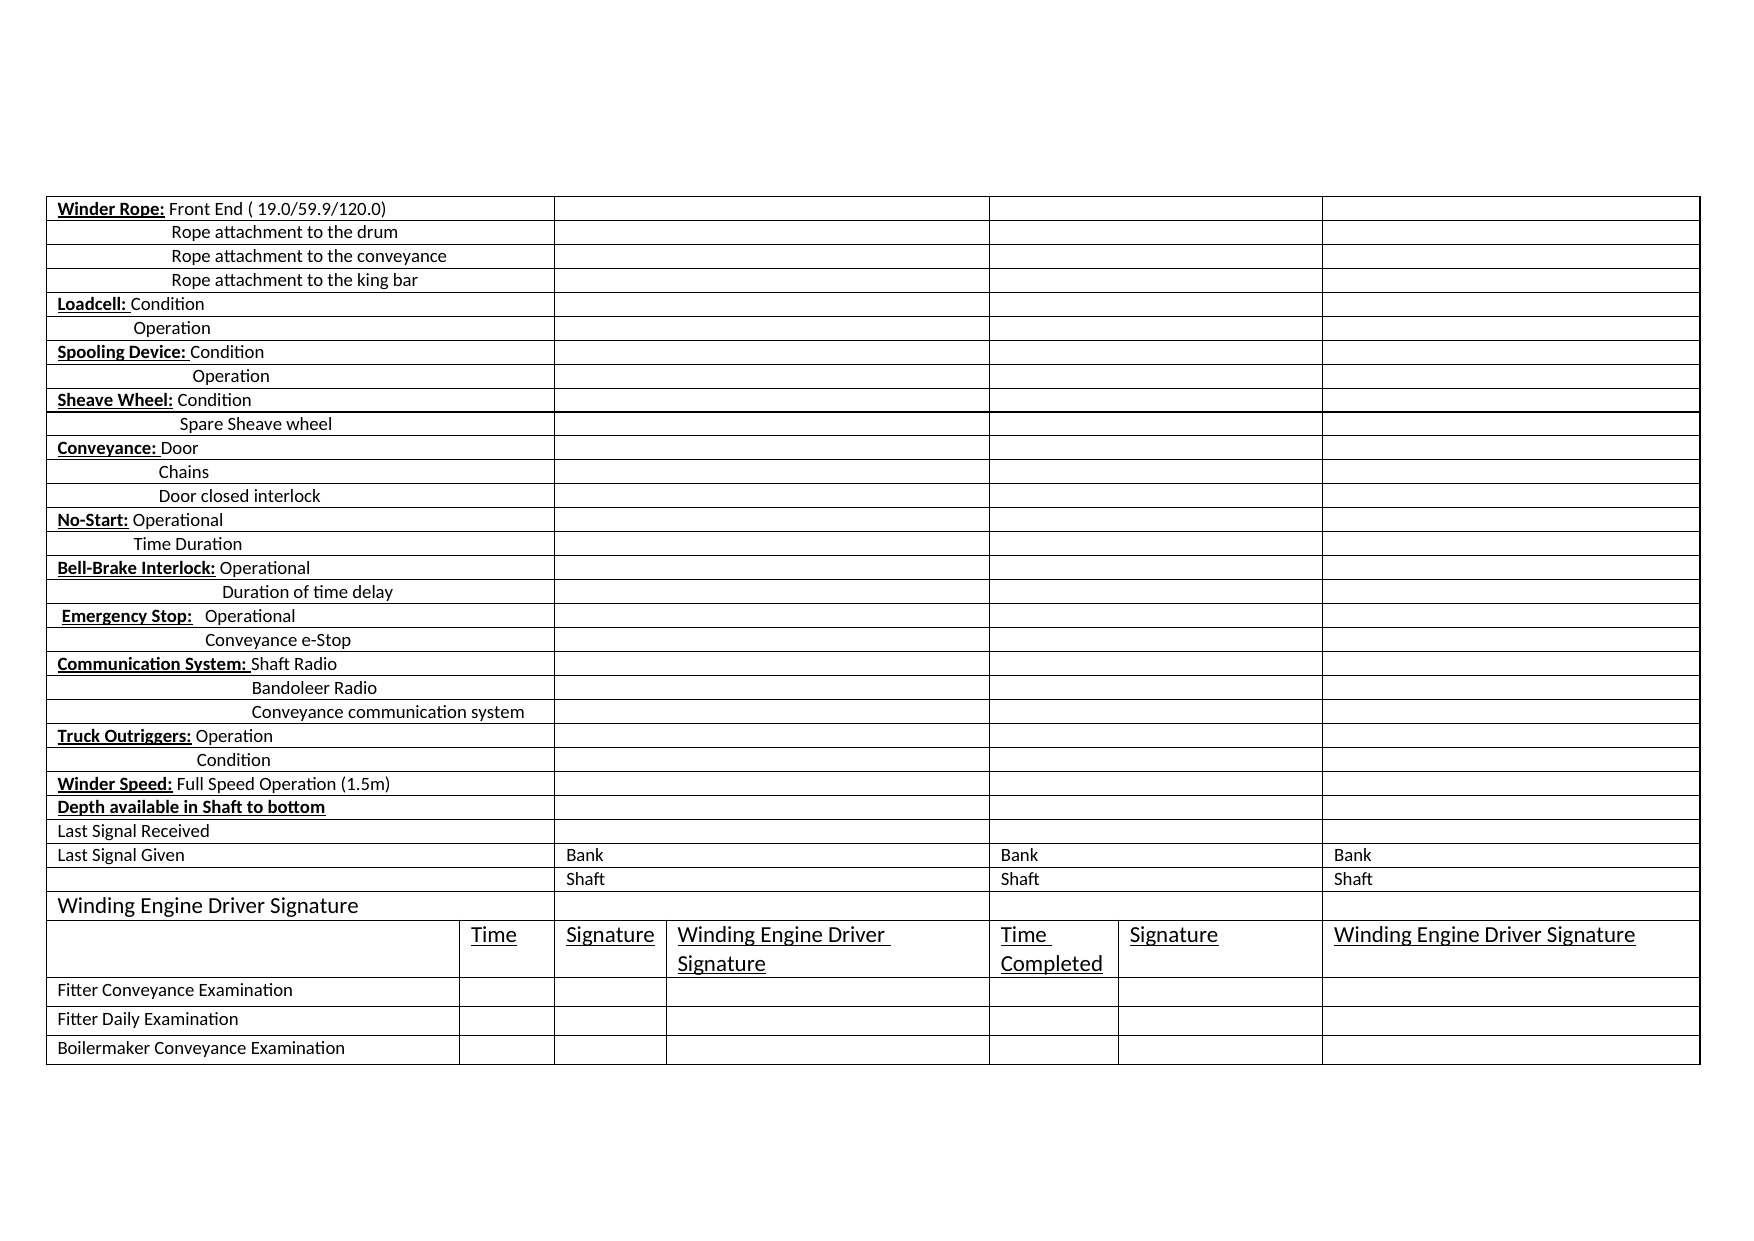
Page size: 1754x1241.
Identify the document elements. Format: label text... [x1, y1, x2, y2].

table_cell [1323, 317, 1699, 339]
table_cell [460, 1007, 554, 1035]
table_header [555, 197, 989, 220]
table_cell [1323, 978, 1699, 1006]
table_cell Bell-Brake Interlock: Operational [47, 556, 554, 579]
table_cell [555, 269, 989, 292]
table_cell [1323, 748, 1699, 771]
table_cell [990, 221, 1322, 244]
table_cell [555, 532, 989, 555]
table_header Winder Rope: Front End ( 19.0/59.9/120.0) [47, 197, 554, 220]
table_cell Spare Sheave wheel [47, 413, 554, 435]
table_cell [667, 1036, 989, 1064]
table_cell Door closed interlock [47, 484, 554, 507]
table_cell [555, 676, 989, 699]
table_cell [555, 413, 989, 435]
table_cell [555, 460, 989, 483]
table_cell [460, 978, 554, 1006]
table_cell [1323, 820, 1699, 843]
table_cell [990, 580, 1322, 603]
table_cell [1323, 724, 1699, 747]
table_cell [990, 389, 1322, 411]
table_cell [555, 580, 989, 603]
table_cell Depth available in Shaft to bottom [47, 796, 554, 819]
table_cell [555, 604, 989, 627]
table_cell [990, 652, 1322, 675]
table_cell Spooling Device: Condition [47, 341, 554, 363]
table_cell [555, 652, 989, 675]
table_cell [1323, 221, 1699, 244]
table_cell [1323, 1007, 1699, 1035]
table_cell Conveyance e-Stop [47, 628, 554, 651]
table_cell Rope attachment to the conveyance [47, 245, 554, 268]
table_cell [990, 676, 1322, 699]
table_cell Shaft [555, 868, 989, 891]
table_cell Emergency Stop: Operational [47, 604, 554, 627]
table_cell Shaft [1323, 868, 1699, 891]
table_cell Communication System: Shaft Radio [47, 652, 554, 675]
table_cell [555, 820, 989, 843]
table_cell [990, 700, 1322, 723]
table_cell Conveyance: Door [47, 436, 554, 459]
table_cell [555, 1036, 666, 1064]
table_cell [1323, 436, 1699, 459]
table_cell Bank [1323, 844, 1699, 867]
table_cell [1323, 484, 1699, 507]
table_cell [555, 556, 989, 579]
table_cell Boilermaker Conveyance Examination [47, 1036, 459, 1064]
table_cell [667, 978, 989, 1006]
table_cell [990, 724, 1322, 747]
table_header [990, 197, 1322, 220]
table_cell [990, 317, 1322, 339]
table_cell [1119, 978, 1322, 1006]
table_cell Time [460, 921, 554, 977]
table_cell No-Start: Operational [47, 508, 554, 531]
table_cell Rope attachment to the king bar [47, 269, 554, 292]
table_cell Winding Engine Driver Signature [1323, 921, 1699, 977]
table_cell [555, 365, 989, 387]
table_cell [555, 796, 989, 819]
table_cell [1323, 508, 1699, 531]
table_cell [1323, 772, 1699, 795]
table_cell [1323, 580, 1699, 603]
table_cell Last Signal Given [47, 844, 554, 867]
table_cell Bandoleer Radio [47, 676, 554, 699]
table_cell [1323, 413, 1699, 435]
table_cell [1323, 1036, 1699, 1064]
table_cell [1323, 604, 1699, 627]
table_cell Truck Outriggers: Operation [47, 724, 554, 747]
table_cell [990, 978, 1118, 1006]
table_cell [1323, 556, 1699, 579]
table_cell [990, 341, 1322, 363]
table_cell [460, 1036, 554, 1064]
table_cell Signature [555, 921, 666, 977]
table_cell [667, 1007, 989, 1035]
table_cell [1323, 389, 1699, 411]
table_cell Last Signal Received [47, 820, 554, 843]
table_cell [990, 508, 1322, 531]
table_cell [990, 820, 1322, 843]
table_cell [1323, 676, 1699, 699]
table_cell [990, 293, 1322, 316]
table_cell [555, 221, 989, 244]
table_cell [990, 436, 1322, 459]
table_cell [1323, 700, 1699, 723]
table_cell [555, 341, 989, 363]
table_cell Time Completed [990, 921, 1118, 977]
table_cell Bank [555, 844, 989, 867]
table_cell Operation [47, 365, 554, 387]
table_cell Time Duration [47, 532, 554, 555]
table_cell Winding Engine Driver Signature [47, 892, 554, 919]
table_cell [990, 460, 1322, 483]
table_cell Chains [47, 460, 554, 483]
table_cell Fitter Conveyance Examination [47, 978, 459, 1006]
table_cell [990, 269, 1322, 292]
table_cell [1323, 628, 1699, 651]
table_cell [1119, 1036, 1322, 1064]
table_cell [555, 748, 989, 771]
table_cell [1323, 365, 1699, 387]
table_cell [990, 748, 1322, 771]
table_cell [990, 1007, 1118, 1035]
table_cell Duration of time delay [47, 580, 554, 603]
table_cell [990, 604, 1322, 627]
table_cell [990, 413, 1322, 435]
table_cell [555, 978, 666, 1006]
table_cell [990, 772, 1322, 795]
table_cell [555, 724, 989, 747]
table_cell [555, 245, 989, 268]
table_cell Condition [47, 748, 554, 771]
table_cell Shaft [990, 868, 1322, 891]
table_cell [555, 293, 989, 316]
table_cell Sheave Wheel: Condition [47, 389, 554, 411]
table_cell [1323, 892, 1699, 919]
table_cell [1323, 269, 1699, 292]
table_cell [555, 772, 989, 795]
table_cell [1323, 341, 1699, 363]
table_cell Winder Speed: Full Speed Operation (1.5m) [47, 772, 554, 795]
table_cell Bank [990, 844, 1322, 867]
table_cell [990, 796, 1322, 819]
table_cell [1323, 245, 1699, 268]
table_cell [555, 1007, 666, 1035]
table_cell [990, 556, 1322, 579]
table_cell [555, 317, 989, 339]
table_cell [47, 921, 459, 977]
table_cell [47, 868, 554, 891]
table_cell [555, 700, 989, 723]
table_cell [1323, 293, 1699, 316]
table_cell Conveyance communication system [47, 700, 554, 723]
table_cell [555, 436, 989, 459]
table_cell Fitter Daily Examination [47, 1007, 459, 1035]
table_cell [555, 389, 989, 411]
table_cell [990, 484, 1322, 507]
table_header [1323, 197, 1699, 220]
table_cell Loadcell: Condition [47, 293, 554, 316]
table_cell [990, 365, 1322, 387]
table_cell Operation [47, 317, 554, 339]
table_cell [555, 628, 989, 651]
table_cell [555, 484, 989, 507]
table_cell [1323, 460, 1699, 483]
table_cell [990, 532, 1322, 555]
table_cell [990, 245, 1322, 268]
table_cell Winding Engine Driver Signature [667, 921, 989, 977]
table_cell [1323, 652, 1699, 675]
table_cell [990, 892, 1322, 919]
table_cell [1323, 532, 1699, 555]
table_cell Rope attachment to the drum [47, 221, 554, 244]
table_cell [1119, 1007, 1322, 1035]
table_cell [555, 892, 989, 919]
table_cell Signature [1119, 921, 1322, 977]
table_cell [990, 628, 1322, 651]
table_cell [555, 508, 989, 531]
table_cell [990, 1036, 1118, 1064]
table_cell [1323, 796, 1699, 819]
